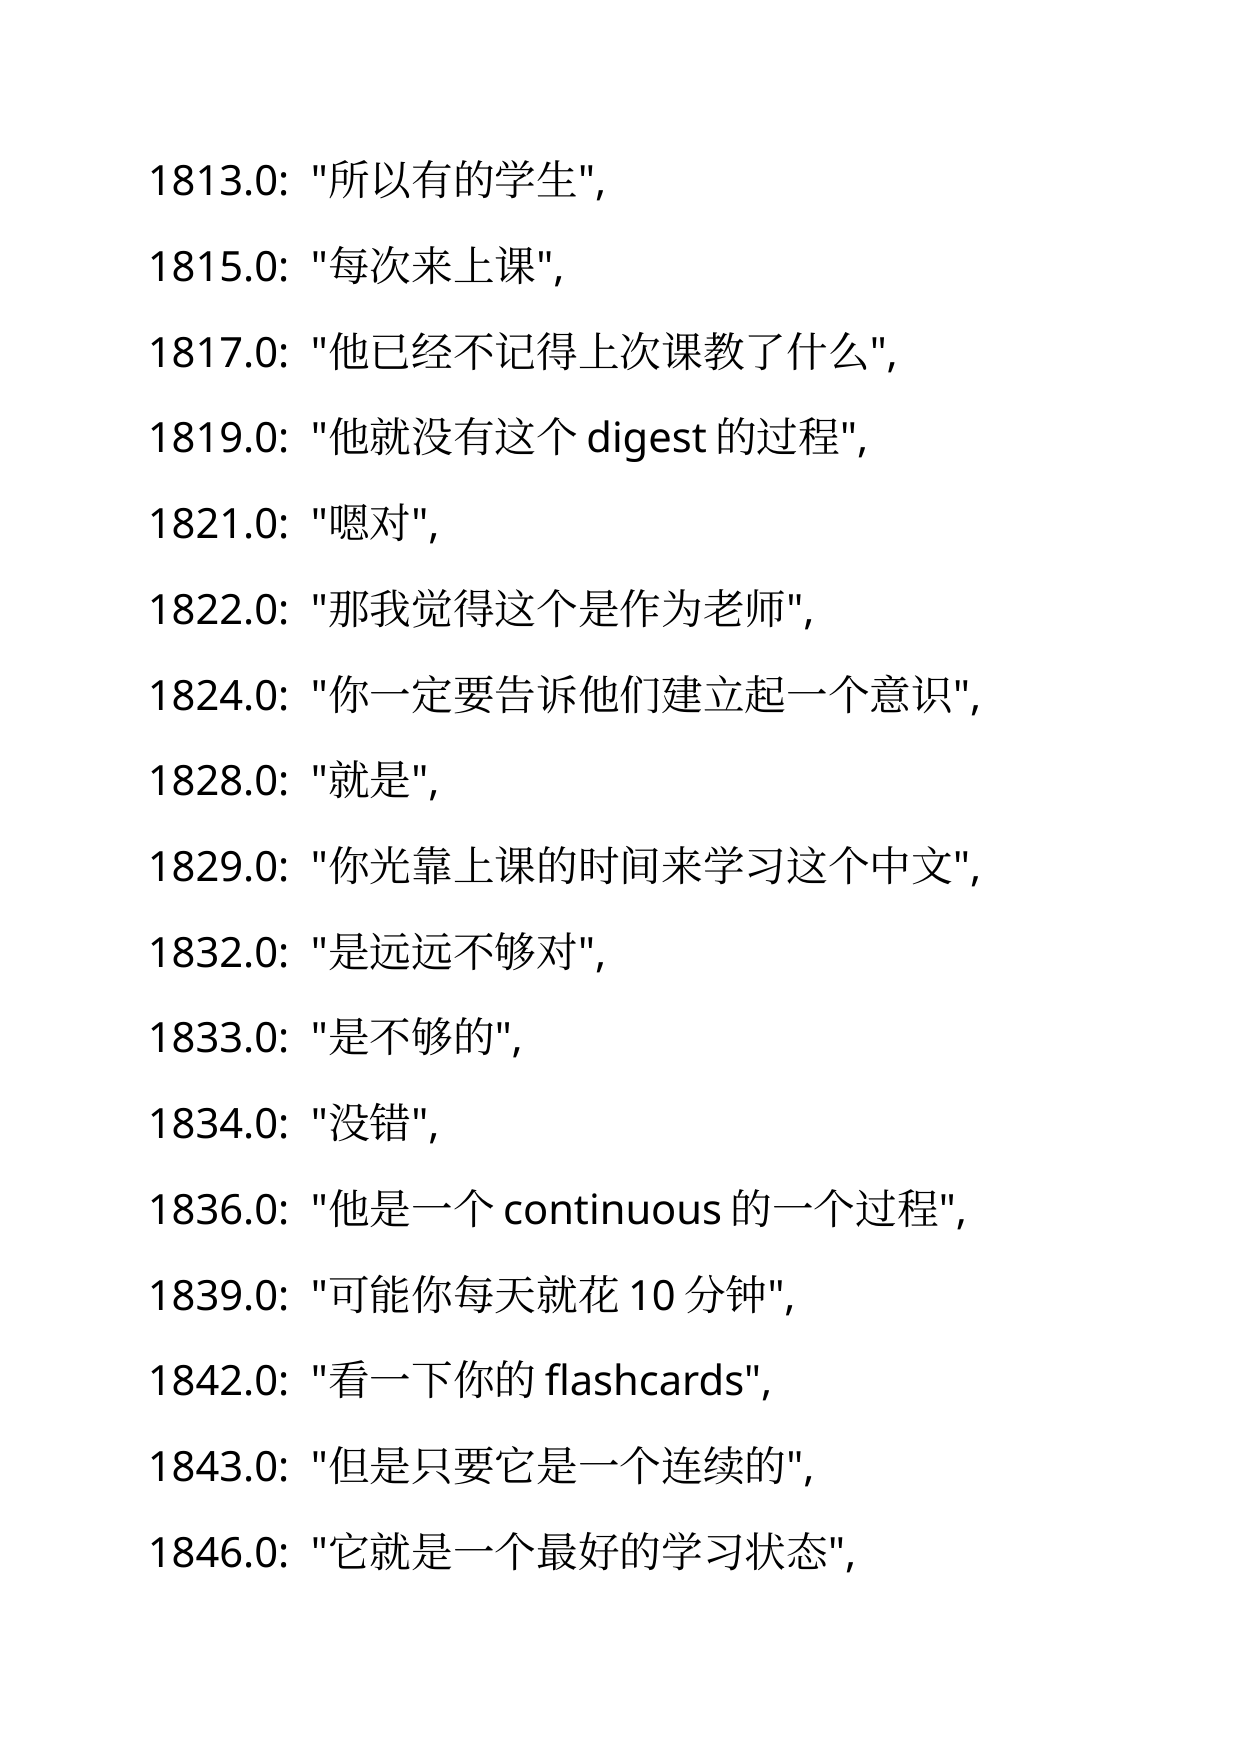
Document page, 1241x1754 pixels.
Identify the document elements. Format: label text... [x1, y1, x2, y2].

text 1822.0: "那我觉得这个是作为老师", [148, 576, 1093, 636]
text 1846.0: "它就是一个最好的学习状态", [148, 1519, 1093, 1579]
text 1824.0: "你一定要告诉他们建立起一个意识", [148, 662, 1093, 722]
text 1832.0: "是远远不够对", [148, 919, 1093, 979]
text 1842.0: "看一下你的flashcards", [148, 1348, 1093, 1408]
text 1833.0: "是不够的", [148, 1005, 1093, 1065]
text 1829.0: "你光靠上课的时间来学习这个中文", [148, 833, 1093, 893]
text 1817.0: "他已经不记得上次课教了什么", [148, 319, 1093, 379]
text 1815.0: "每次来上课", [148, 233, 1093, 293]
text 1819.0: "他就没有这个digest的过程", [148, 405, 1093, 465]
text 1839.0: "可能你每天就花10分钟", [148, 1262, 1093, 1322]
text 1834.0: "没错", [148, 1091, 1093, 1151]
text 1813.0: "所以有的学生", [148, 148, 1093, 208]
text 1828.0: "就是", [148, 748, 1093, 808]
text 1836.0: "他是一个continuous的一个过程", [148, 1176, 1093, 1236]
text 1821.0: "嗯对", [148, 491, 1093, 551]
text 1843.0: "但是只要它是一个连续的", [148, 1433, 1093, 1494]
